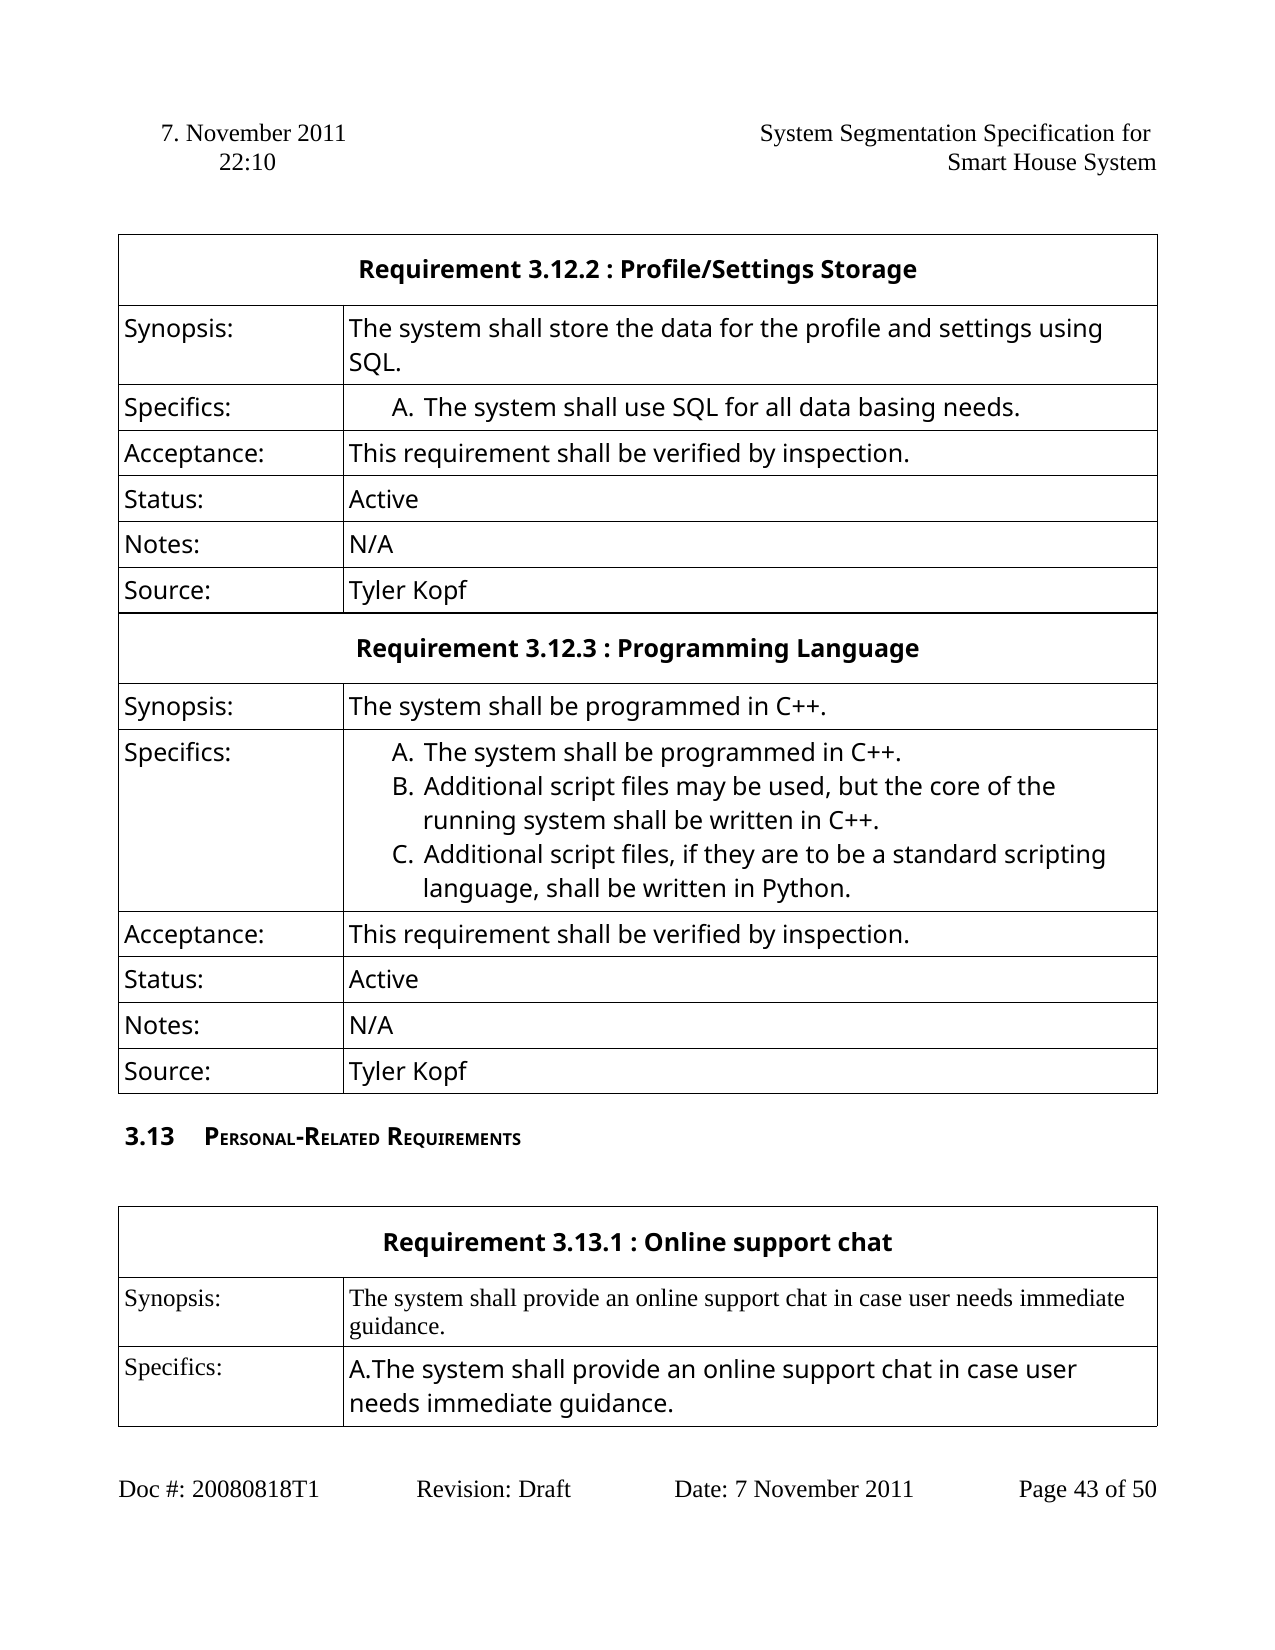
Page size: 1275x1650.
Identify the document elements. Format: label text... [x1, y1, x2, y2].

table_cell Active [344, 957, 1157, 1002]
table_cell Specifics: [119, 1347, 343, 1426]
table_cell The system shall use SQL for all data basing needs. [344, 385, 1157, 430]
table_cell N/A [344, 1003, 1157, 1048]
table_cell The system shall store the data for the profile and settings using SQL. [344, 306, 1157, 384]
table_cell This requirement shall be verified by inspection. [344, 431, 1157, 475]
subtitle Personal-Related Requirements [118, 1118, 1157, 1152]
table_cell Tyler Kopf [344, 1049, 1157, 1093]
table_cell Status: [119, 476, 343, 521]
table_cell This requirement shall be verified by inspection. [344, 912, 1157, 956]
table_cell Active [344, 476, 1157, 521]
table_header Requirement 3.12.2 : Profile/Settings Storage [119, 235, 1157, 304]
table_cell The system shall provide an online support chat in case user needs immediate guidance. [344, 1347, 1157, 1426]
table_cell Status: [119, 957, 343, 1002]
table_cell N/A [344, 522, 1157, 567]
table_cell The system shall be programmed in C++. [344, 684, 1157, 729]
table_cell Acceptance: [119, 431, 343, 475]
table_cell Synopsis: [119, 306, 343, 384]
table_cell The system shall be programmed in C++. Additional script files may be used, but the core of the running system shall be written in C++. Additional script files, if they are to be a standard scripting language, shall be written in Python. [344, 730, 1157, 911]
table_cell Source: [119, 568, 343, 612]
table_cell Specifics: [119, 730, 343, 911]
table_cell The system shall provide an online support chat in case user needs immediate guidance. [344, 1278, 1157, 1346]
table_cell Notes: [119, 522, 343, 567]
table_cell Synopsis: [119, 1278, 343, 1346]
table_cell Synopsis: [119, 684, 343, 729]
table_cell Source: [119, 1049, 343, 1093]
table_cell Acceptance: [119, 912, 343, 956]
table_cell Specifics: [119, 385, 343, 430]
table_cell Notes: [119, 1003, 343, 1048]
table_cell Tyler Kopf [344, 568, 1157, 612]
table_header Requirement 3.13.1 : Online support chat [119, 1207, 1157, 1277]
table_header Requirement 3.12.3 : Programming Language [119, 614, 1157, 683]
